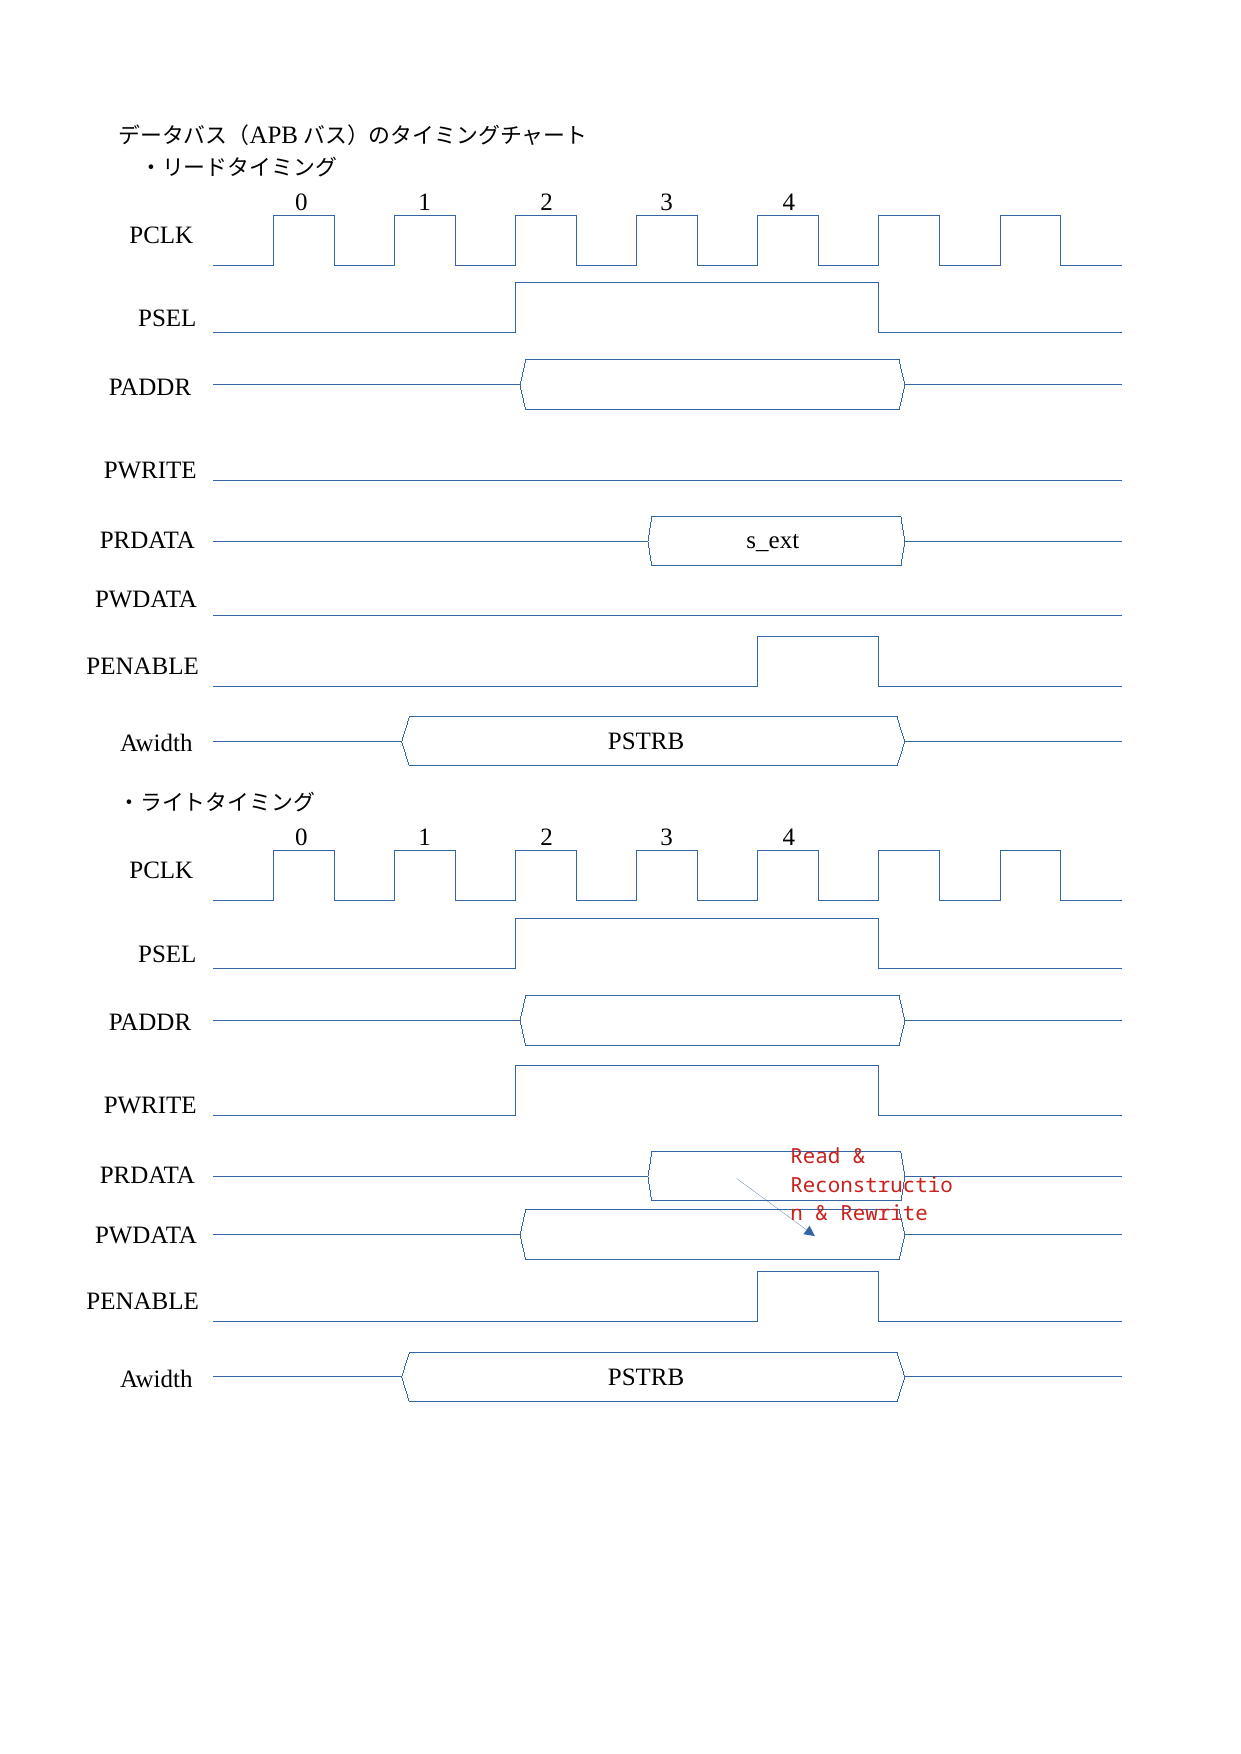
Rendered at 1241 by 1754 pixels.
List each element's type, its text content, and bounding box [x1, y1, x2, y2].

text データバス（APBバス）のタイミングチャート [118, 118, 1122, 150]
text ・リードタイミング [118, 150, 1122, 181]
text ・ライトタイミング [118, 785, 1122, 817]
